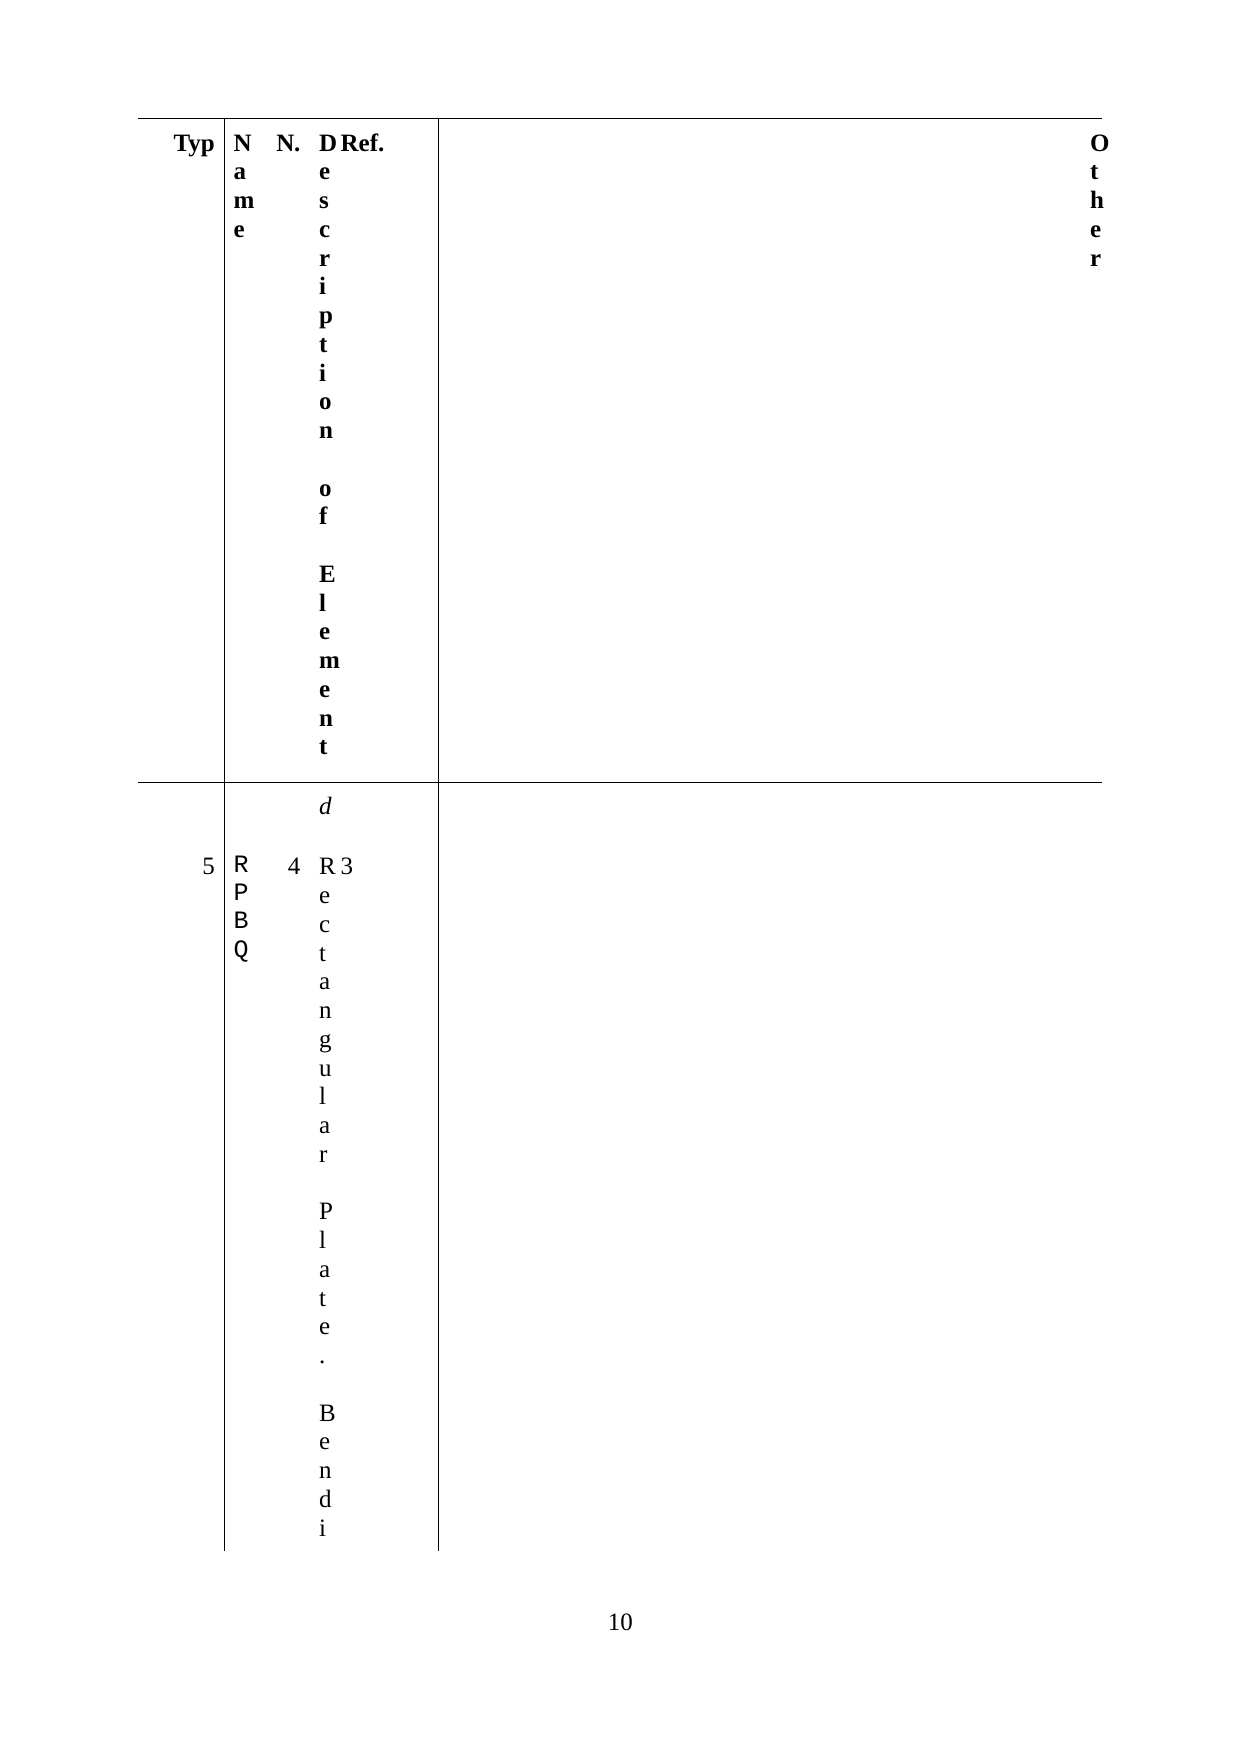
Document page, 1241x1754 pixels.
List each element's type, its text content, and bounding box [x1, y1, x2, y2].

table_cell [1081, 783, 1102, 842]
table_header Name [225, 119, 245, 782]
table_cell 3 [331, 783, 438, 842]
table_cell [567, 783, 695, 842]
table_cell RPBQ [225, 842, 245, 1551]
table_header [567, 119, 695, 782]
table_cell 4 [245, 842, 309, 1551]
table_cell [824, 842, 952, 1551]
table_cell Not yet defined [310, 783, 331, 842]
table_cell [695, 842, 823, 1551]
table_cell [225, 783, 245, 842]
table_cell 5 [138, 842, 224, 1551]
table_cell RPBQ [237, 942, 244, 955]
table_cell [439, 842, 567, 1551]
table_header [824, 119, 952, 782]
table_header [439, 119, 567, 782]
table_cell [952, 783, 1081, 842]
table_cell [952, 842, 1081, 1551]
table_cell [567, 842, 695, 1551]
table_header Typ [138, 119, 224, 782]
table_cell [824, 783, 952, 842]
table_header Ref. [331, 119, 438, 782]
table_header [695, 119, 823, 782]
table_cell [138, 783, 224, 842]
table_header Description of Element [310, 119, 331, 782]
table_header [952, 119, 1081, 782]
table_cell [1081, 842, 1102, 1551]
table_header N. [245, 119, 309, 782]
table_cell [245, 783, 309, 842]
table_cell [695, 783, 823, 842]
table_cell Rectangular Plate. Bending Modes [310, 842, 331, 1551]
table_header Other [1081, 119, 1102, 782]
table_cell [439, 783, 567, 842]
table_cell 3 [331, 842, 438, 1551]
